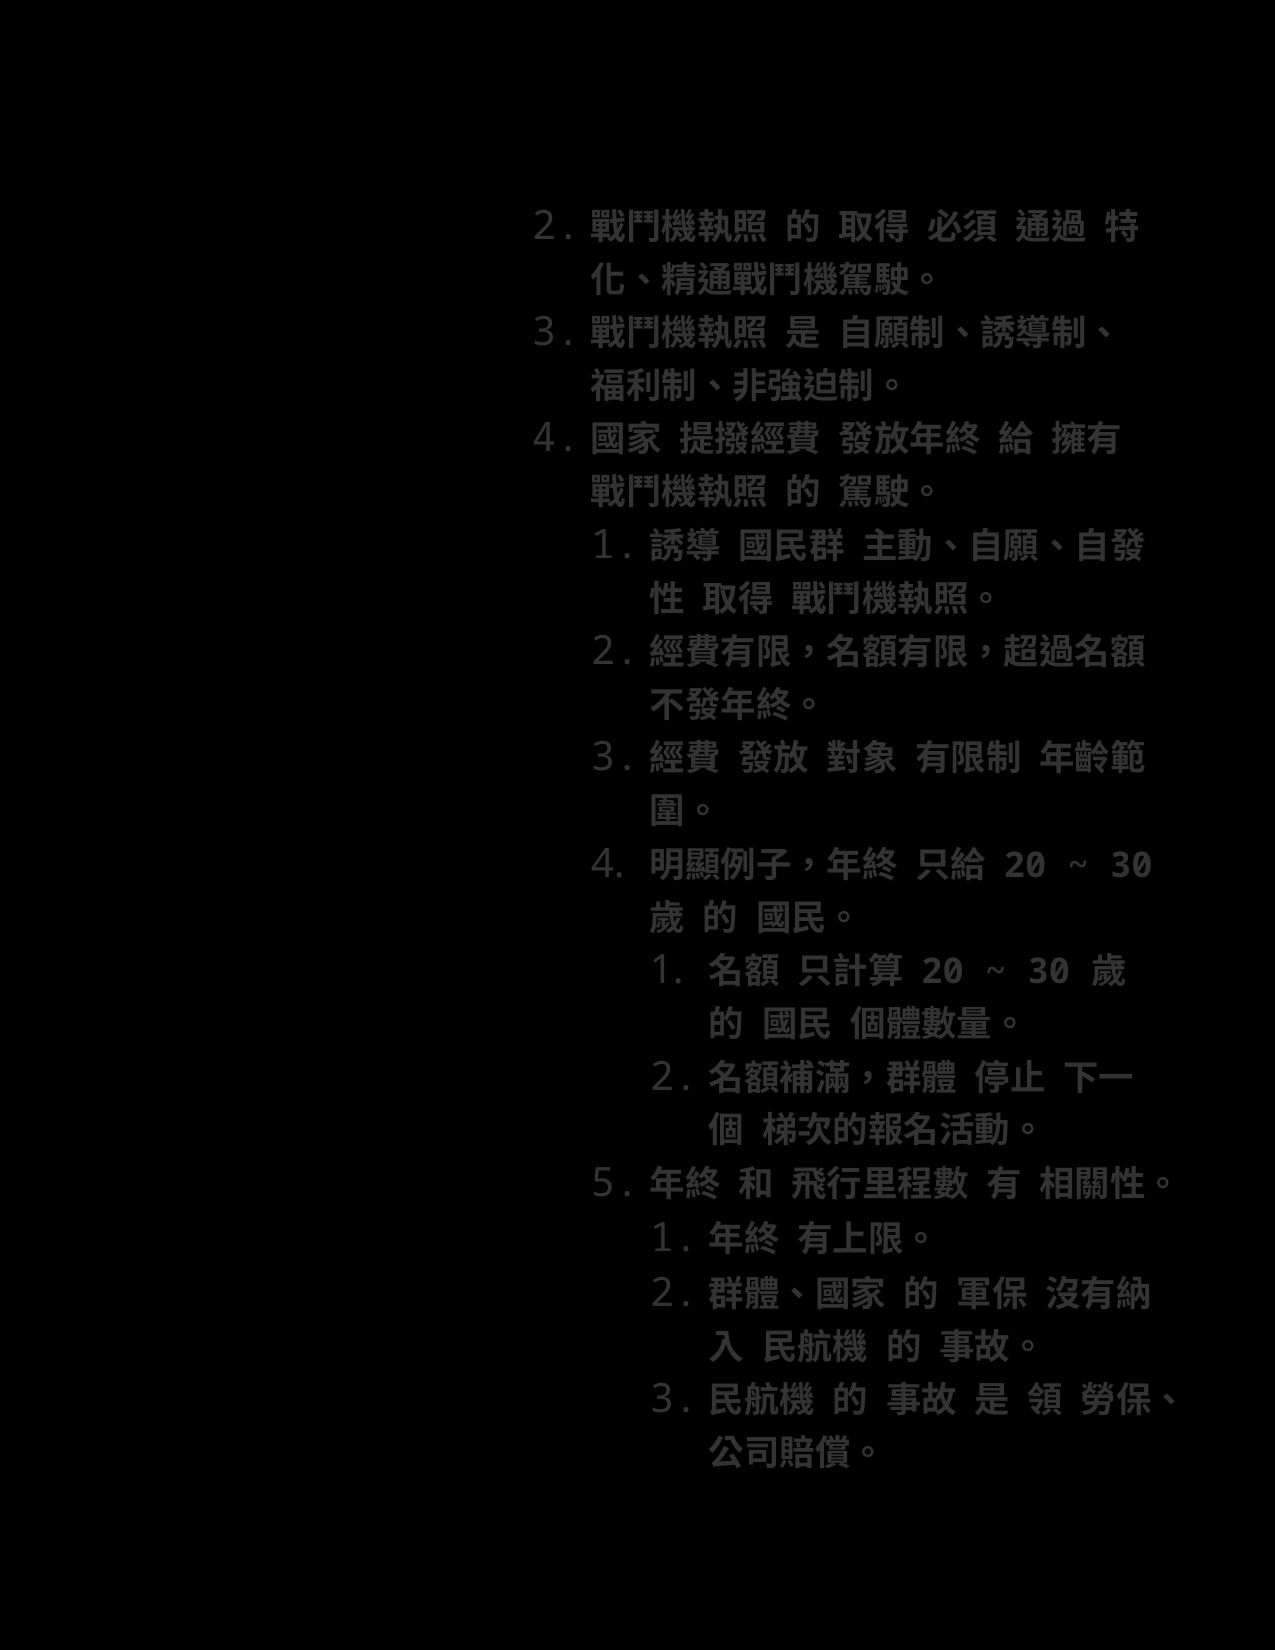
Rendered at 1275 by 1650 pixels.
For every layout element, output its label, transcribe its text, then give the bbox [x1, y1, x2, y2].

list 戰鬥機執照 的 取得 必須 通過 特化、精通戰鬥機駕駛。 [532, 196, 1157, 302]
list 國家 提撥經費 發放年終 給 擁有戰鬥機執照 的 駕駛。 [532, 408, 1157, 515]
list 名額 只計算 20 ~ 30 歲 的 國民 個體數量。 [649, 940, 1157, 1047]
list 群體、國家 的 軍保 沒有納入 民航機 的 事故。 [649, 1263, 1157, 1369]
list 年終 有上限。 [649, 1208, 1157, 1263]
list 年終 和 飛行里程數 有 相關性。 [591, 1153, 1157, 1208]
list 經費 發放 對象 有限制 年齡範圍。 [591, 728, 1157, 834]
list 戰鬥機執照 是 自願制、誘導制、福利制、非強迫制。 [532, 302, 1157, 408]
list 經費有限，名額有限，超過名額 不發年終。 [591, 621, 1157, 728]
list 明顯例子，年終 只給 20 ~ 30 歲 的 國民。 [591, 834, 1157, 940]
list 民航機 的 事故 是 領 勞保、公司賠償。 [649, 1369, 1157, 1476]
list 名額補滿，群體 停止 下一個 梯次的報名活動。 [649, 1047, 1157, 1153]
list 誘導 國民群 主動、自願、自發性 取得 戰鬥機執照。 [591, 515, 1157, 621]
